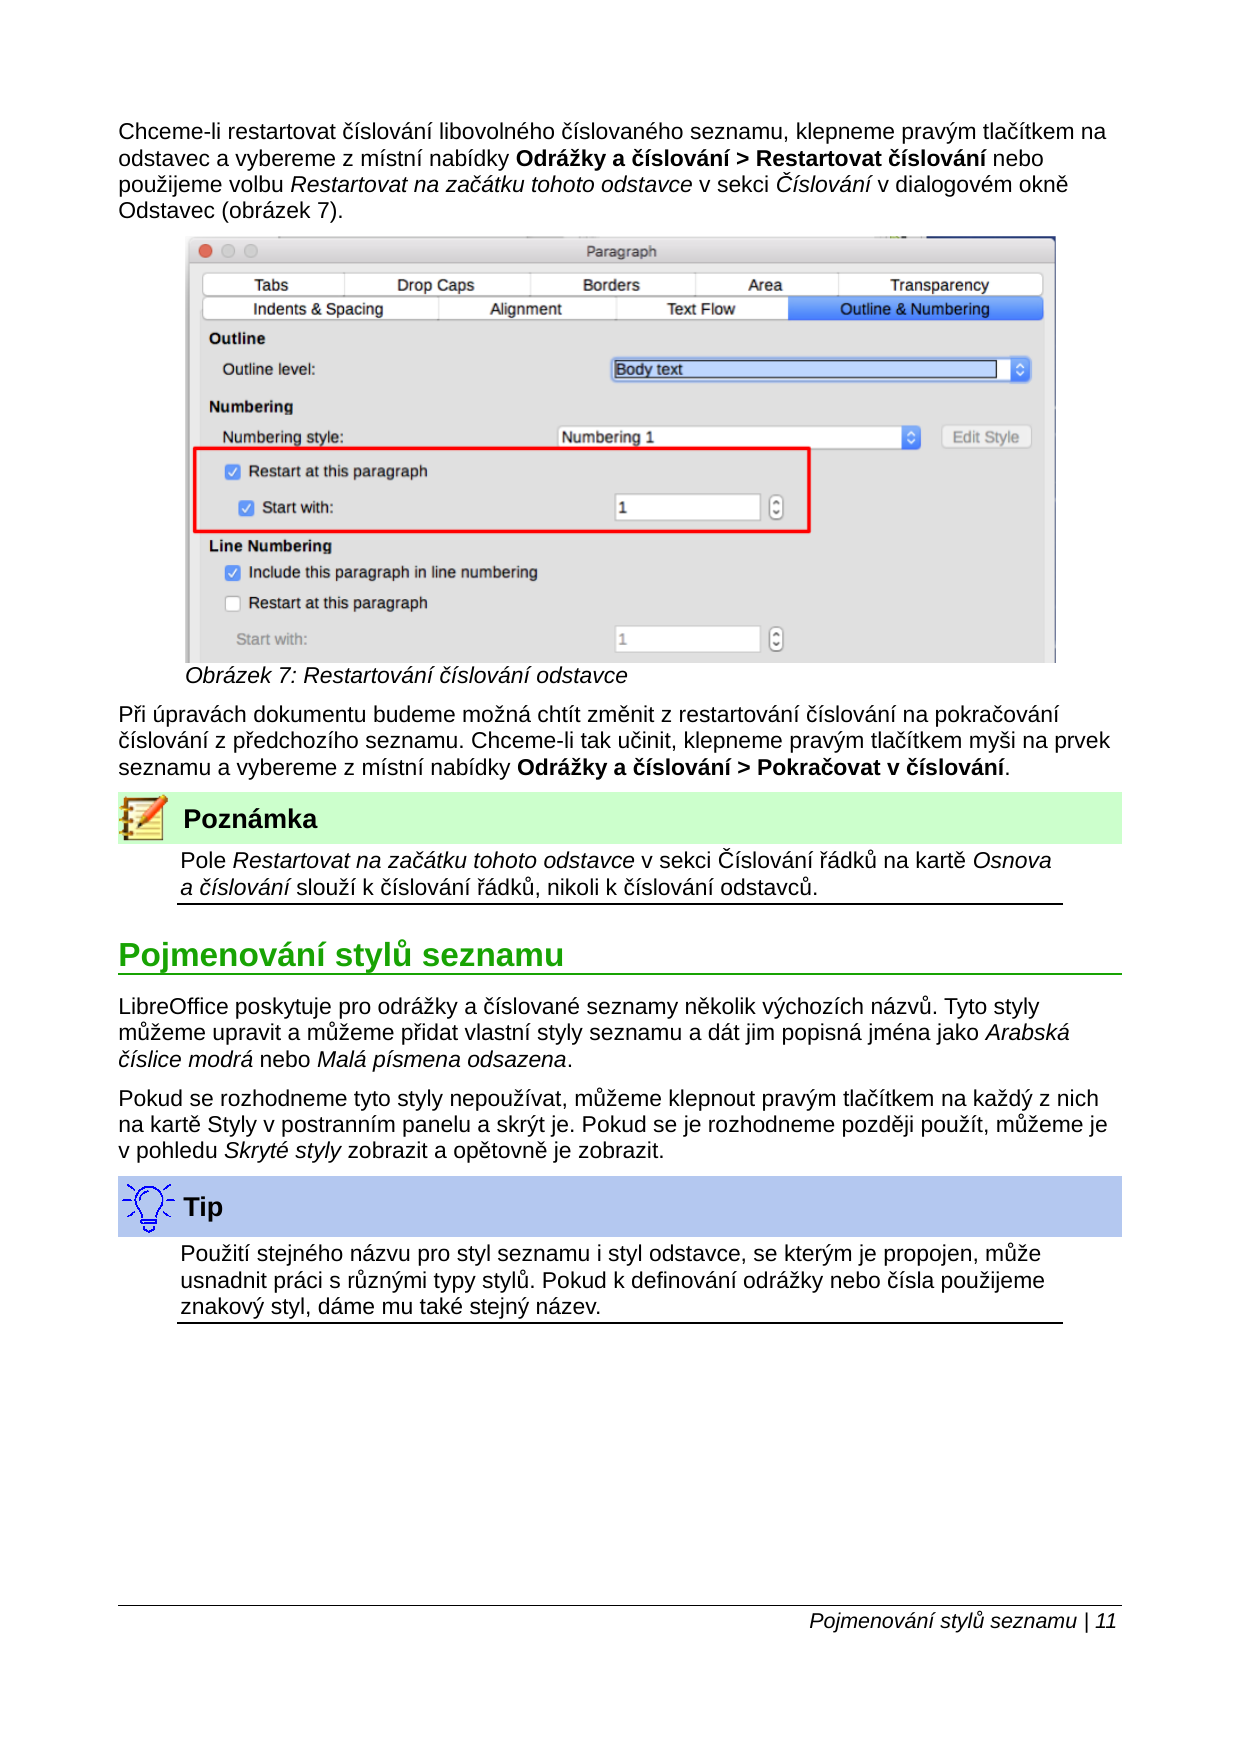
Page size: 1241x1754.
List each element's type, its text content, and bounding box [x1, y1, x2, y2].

picture [184, 236, 1056, 663]
text Pokud se rozhodneme tyto styly nepoužívat, můžeme klepnout pravým tlačítkem na každý z nich na kartě Styly v postranním panelu a skrýt je. Pokud se je rozhodneme později použít, můžeme je v pohledu Skryté styly zobrazit a opětovně je zobrazit. [118, 1084, 1122, 1163]
subtitle Tip [179, 1176, 1122, 1237]
subtitle Pojmenování stylů seznamu [118, 935, 1122, 973]
text Použití stejného názvu pro styl seznamu i styl odstavce, se kterým je propojen, může usnadnit práci s různými typy stylů. Pokud k definování odrážky nebo čísla použijeme znakový styl, dáme mu také stejný název. [177, 1237, 1063, 1322]
text Při úpravách dokumentu budeme možná chtít změnit z restartování číslování na pokračování číslování z předchozího seznamu. Chceme-li tak učinit, klepneme pravým tlačítkem myši na prvek seznamu a vybereme z místní nabídky Odrážky a číslování > Pokračovat v číslování. [118, 701, 1122, 780]
picture [119, 1176, 179, 1237]
text LibreOffice poskytuje pro odrážky a číslované seznamy několik výchozích názvů. Tyto styly můžeme upravit a můžeme přidat vlastní styly seznamu a dát jim popisná jména jako Arabská číslice modrá nebo Malá písmena odsazena. [118, 993, 1122, 1072]
subtitle Poznámka [118, 792, 1122, 844]
text Obrázek 7: Restartování číslování odstavce [185, 663, 1056, 689]
text Chceme-li restartovat číslování libovolného číslovaného seznamu, klepneme pravým tlačítkem na odstavec a vybereme z místní nabídky Odrážky a číslování > Restartovat číslování nebo použijeme volbu Restartovat na začátku tohoto odstavce v sekci Číslování v dialogovém okně Odstavec (obrázek 7). [118, 118, 1122, 223]
picture [119, 793, 170, 844]
text Pole Restartovat na začátku tohoto odstavce v sekci Číslování řádků na kartě Osnova a číslování slouží k číslování řádků, nikoli k číslování odstavců. [177, 844, 1063, 903]
